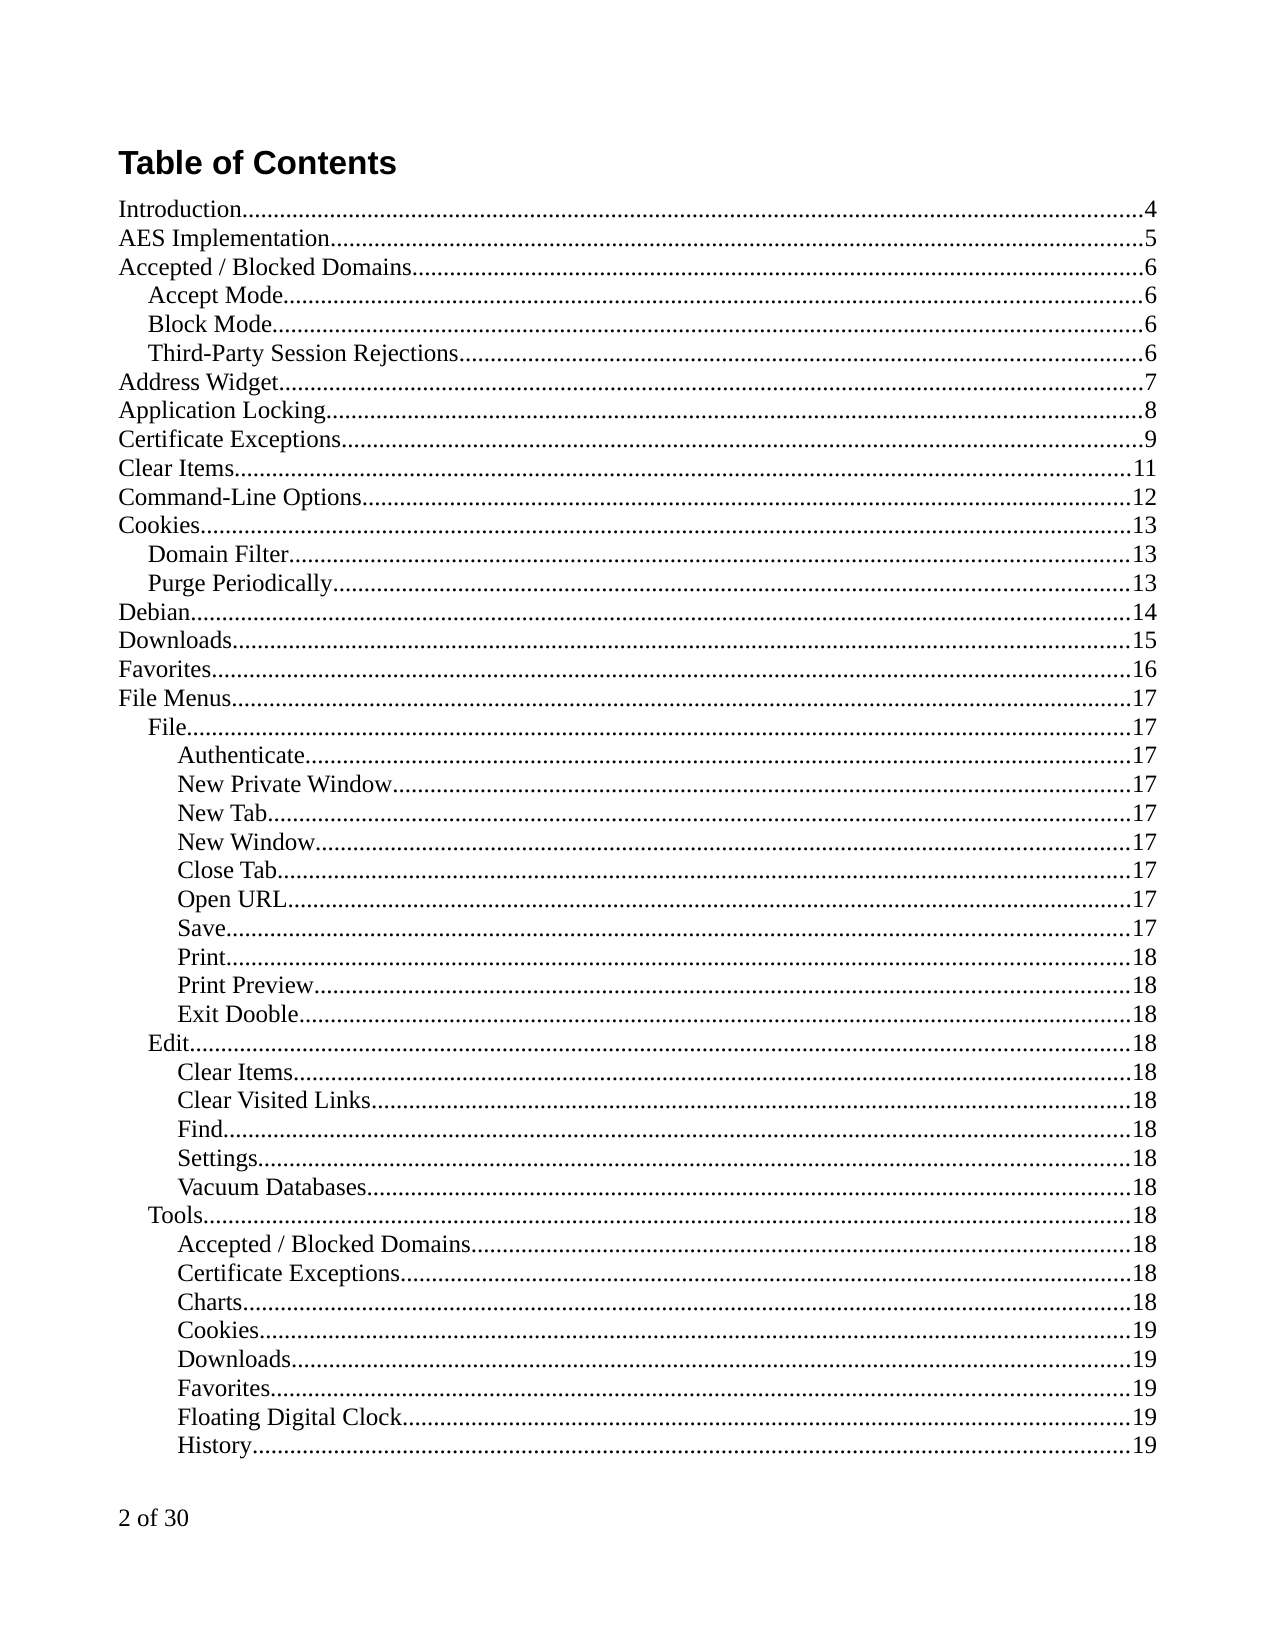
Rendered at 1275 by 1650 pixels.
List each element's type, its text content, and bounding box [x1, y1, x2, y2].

text Application Locking 8 [118, 395, 1157, 424]
text Print 18 [177, 942, 1157, 970]
text Print Preview 18 [177, 970, 1157, 999]
text Clear Items 11 [118, 453, 1157, 482]
text Cookies 13 [118, 510, 1157, 539]
text New Private Window 17 [177, 769, 1157, 798]
text Open URL 17 [177, 884, 1157, 913]
text History 19 [177, 1430, 1157, 1459]
text New Tab 17 [177, 798, 1157, 827]
text Clear Visited Links 18 [177, 1085, 1157, 1114]
text Domain Filter 13 [148, 539, 1157, 568]
text New Window 17 [177, 827, 1157, 855]
text Purge Periodically 13 [148, 568, 1157, 597]
text Cookies 19 [177, 1315, 1157, 1344]
text Certificate Exceptions 18 [177, 1258, 1157, 1287]
text Charts 18 [177, 1287, 1157, 1315]
text Floating Digital Clock 19 [177, 1402, 1157, 1430]
text Accepted / Blocked Domains 18 [177, 1229, 1157, 1258]
text Address Widget 7 [118, 367, 1157, 395]
text AES Implementation 5 [118, 223, 1157, 252]
text Favorites 16 [118, 654, 1157, 683]
text Authenticate 17 [177, 740, 1157, 769]
text Introduction 4 [118, 194, 1157, 223]
text Vacuum Databases 18 [177, 1172, 1157, 1200]
text Accepted / Blocked Domains 6 [118, 252, 1157, 280]
text Settings 18 [177, 1143, 1157, 1172]
text Downloads 19 [177, 1344, 1157, 1373]
text Find 18 [177, 1114, 1157, 1143]
text File 17 [148, 712, 1157, 740]
text Close Tab 17 [177, 855, 1157, 884]
text Block Mode 6 [148, 309, 1157, 338]
text Command-Line Options 12 [118, 482, 1157, 510]
text Certificate Exceptions 9 [118, 424, 1157, 453]
text Save 17 [177, 913, 1157, 942]
text Downloads 15 [118, 625, 1157, 654]
subtitle Table of Contents [118, 143, 1157, 182]
text Third-Party Session Rejections 6 [148, 338, 1157, 367]
text File Menus 17 [118, 683, 1157, 712]
text Edit 18 [148, 1028, 1157, 1057]
text Debian 14 [118, 597, 1157, 625]
text Tools 18 [148, 1200, 1157, 1229]
text Exit Dooble 18 [177, 999, 1157, 1028]
text Clear Items 18 [177, 1057, 1157, 1085]
text Favorites 19 [177, 1373, 1157, 1402]
text Accept Mode 6 [148, 280, 1157, 309]
